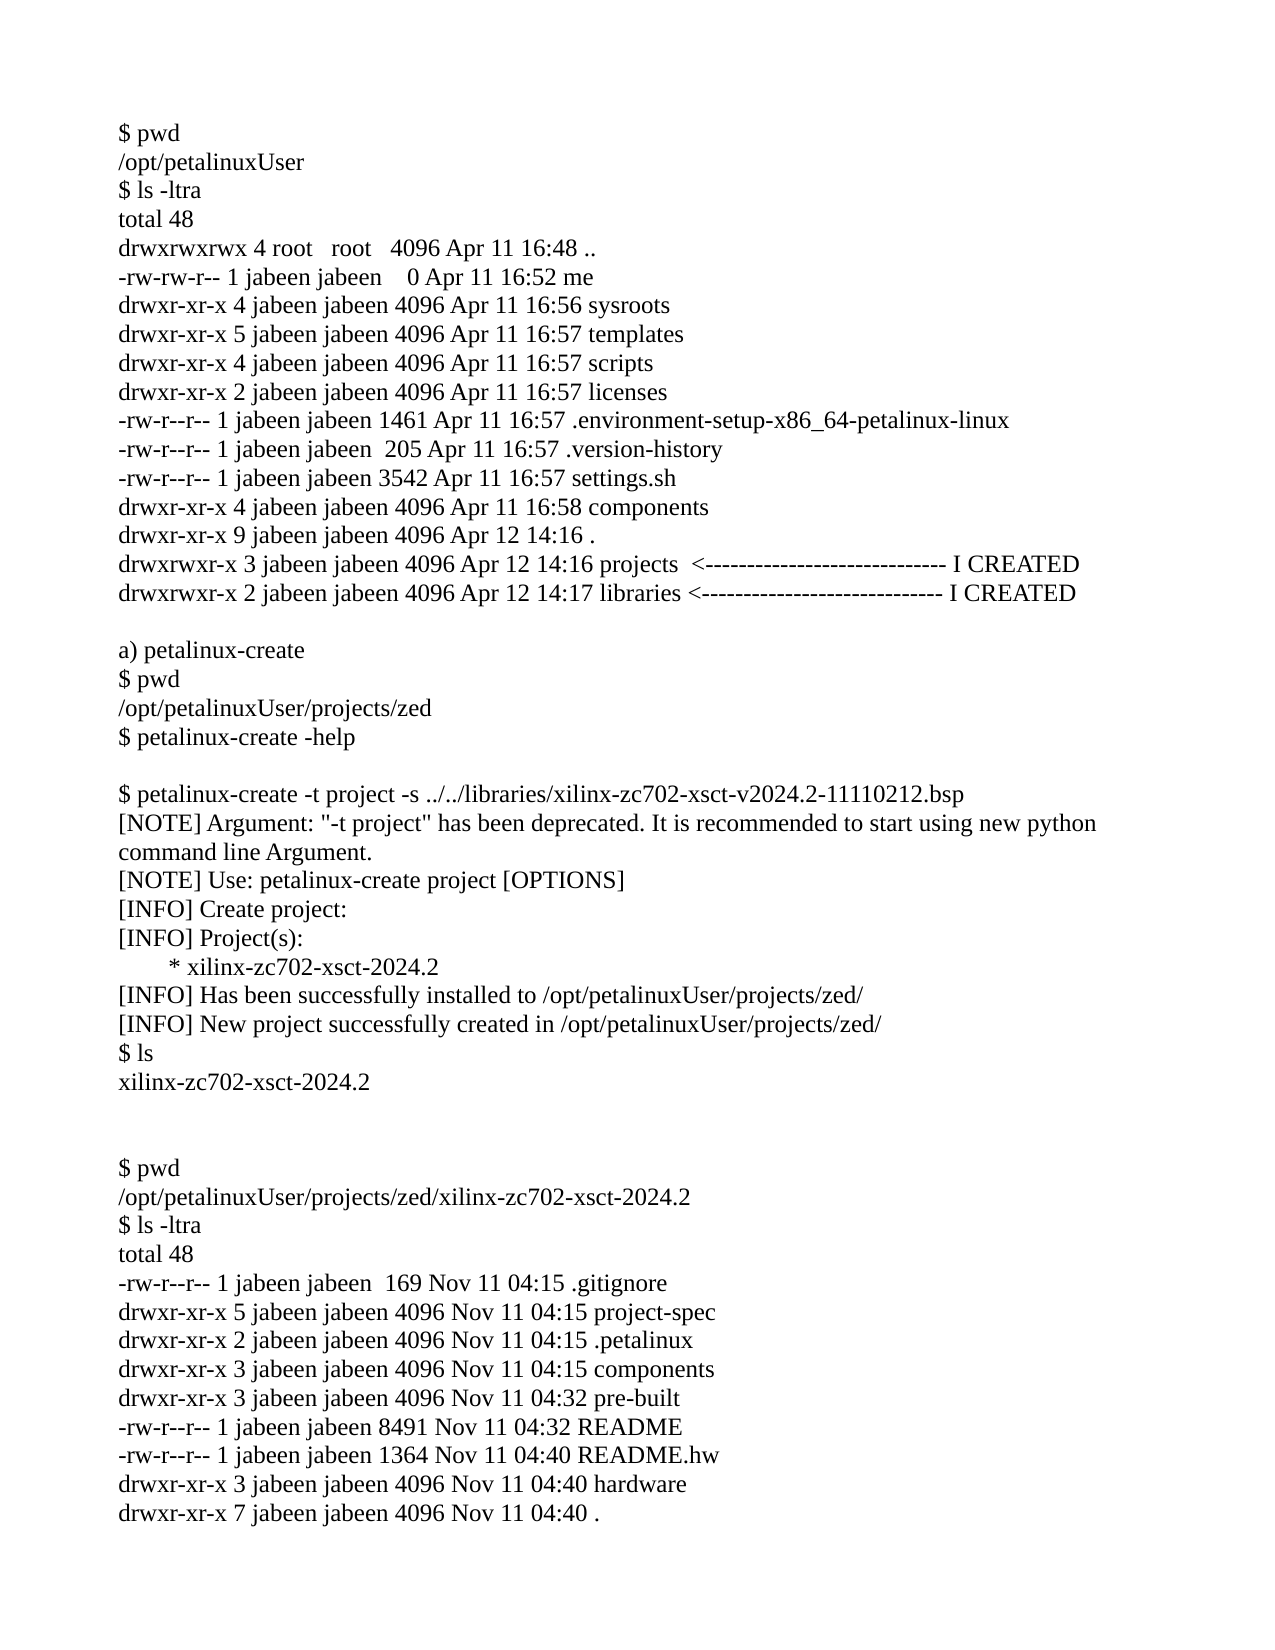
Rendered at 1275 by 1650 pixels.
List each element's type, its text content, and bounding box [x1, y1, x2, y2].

text $ ls [118, 1038, 1157, 1067]
text [NOTE] Argument: "-t project" has been deprecated. It is recommended to start using new python command line Argument. [118, 808, 1157, 866]
text drwxr-xr-x 5 jabeen jabeen 4096 Apr 11 16:57 templates [118, 319, 1157, 348]
text /opt/petalinuxUser [118, 147, 1157, 176]
text xilinx-zc702-xsct-2024.2 [118, 1067, 1157, 1096]
text -rw-r--r-- 1 jabeen jabeen 1364 Nov 11 04:40 README.hw [118, 1441, 1157, 1469]
text -rw-r--r-- 1 jabeen jabeen 169 Nov 11 04:15 .gitignore [118, 1268, 1157, 1297]
text drwxr-xr-x 2 jabeen jabeen 4096 Apr 11 16:57 licenses [118, 377, 1157, 406]
text a) petalinux-create [118, 636, 1157, 664]
text $ petalinux-create -help [118, 722, 1157, 751]
text drwxrwxr-x 2 jabeen jabeen 4096 Apr 12 14:17 libraries <----------------------------- I CREATED [118, 578, 1157, 607]
text drwxr-xr-x 5 jabeen jabeen 4096 Nov 11 04:15 project-spec [118, 1297, 1157, 1326]
text [NOTE] Use: petalinux-create project [OPTIONS] [118, 866, 1157, 894]
text drwxr-xr-x 3 jabeen jabeen 4096 Nov 11 04:15 components [118, 1354, 1157, 1383]
text total 48 [118, 204, 1157, 233]
text $ ls -ltra [118, 1211, 1157, 1239]
text $ petalinux-create -t project -s ../../libraries/xilinx-zc702-xsct-v2024.2-11110212.bsp [118, 779, 1157, 808]
text -rw-r--r-- 1 jabeen jabeen 205 Apr 11 16:57 .version-history [118, 434, 1157, 463]
text total 48 [118, 1239, 1157, 1268]
text /opt/petalinuxUser/projects/zed/xilinx-zc702-xsct-2024.2 [118, 1182, 1157, 1211]
text drwxr-xr-x 3 jabeen jabeen 4096 Nov 11 04:32 pre-built [118, 1383, 1157, 1412]
text [INFO] New project successfully created in /opt/petalinuxUser/projects/zed/ [118, 1009, 1157, 1038]
text drwxr-xr-x 2 jabeen jabeen 4096 Nov 11 04:15 .petalinux [118, 1326, 1157, 1354]
text -rw-rw-r-- 1 jabeen jabeen 0 Apr 11 16:52 me [118, 262, 1157, 291]
text drwxr-xr-x 4 jabeen jabeen 4096 Apr 11 16:58 components [118, 492, 1157, 521]
text $ pwd [118, 1153, 1157, 1182]
text $ pwd [118, 118, 1157, 147]
text [INFO] Has been successfully installed to /opt/petalinuxUser/projects/zed/ [118, 981, 1157, 1009]
text drwxr-xr-x 3 jabeen jabeen 4096 Nov 11 04:40 hardware [118, 1469, 1157, 1498]
text drwxrwxrwx 4 root root 4096 Apr 11 16:48 .. [118, 233, 1157, 262]
text drwxrwxr-x 3 jabeen jabeen 4096 Apr 12 14:16 projects <----------------------------- I CREATED [118, 549, 1157, 578]
text drwxr-xr-x 7 jabeen jabeen 4096 Nov 11 04:40 . [118, 1498, 1157, 1527]
text [INFO] Create project: [118, 894, 1157, 923]
text [INFO] Project(s): [118, 923, 1157, 952]
text drwxr-xr-x 9 jabeen jabeen 4096 Apr 12 14:16 . [118, 521, 1157, 549]
text drwxr-xr-x 4 jabeen jabeen 4096 Apr 11 16:56 sysroots [118, 291, 1157, 319]
text drwxr-xr-x 4 jabeen jabeen 4096 Apr 11 16:57 scripts [118, 348, 1157, 377]
text /opt/petalinuxUser/projects/zed [118, 693, 1157, 722]
text $ pwd [118, 664, 1157, 693]
text -rw-r--r-- 1 jabeen jabeen 3542 Apr 11 16:57 settings.sh [118, 463, 1157, 492]
text -rw-r--r-- 1 jabeen jabeen 1461 Apr 11 16:57 .environment-setup-x86_64-petalinux-linux [118, 406, 1157, 434]
text $ ls -ltra [118, 176, 1157, 204]
text * xilinx-zc702-xsct-2024.2 [118, 952, 1157, 981]
text -rw-r--r-- 1 jabeen jabeen 8491 Nov 11 04:32 README [118, 1412, 1157, 1441]
